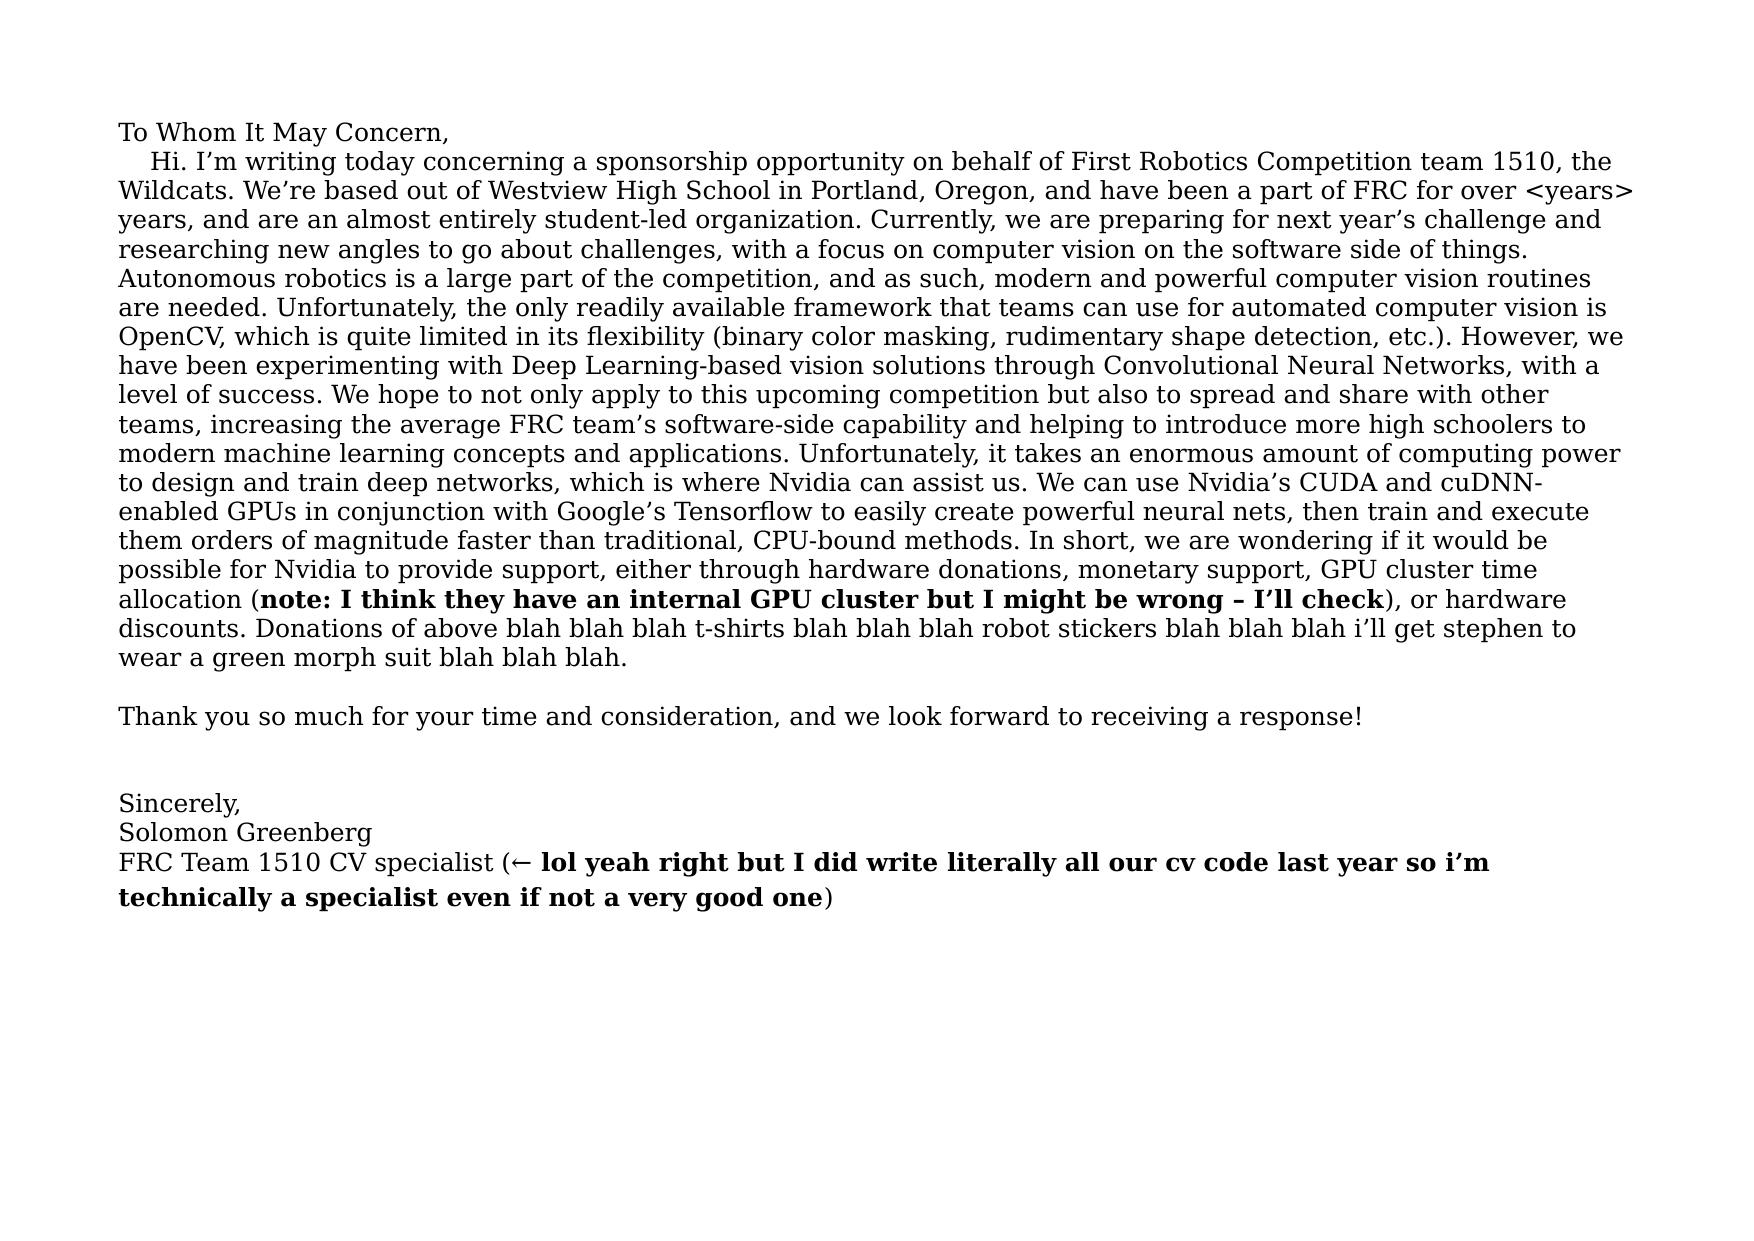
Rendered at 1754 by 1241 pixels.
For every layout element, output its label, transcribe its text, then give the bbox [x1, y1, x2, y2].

text To Whom It May Concern, [118, 118, 1635, 147]
text Solomon Greenberg [118, 818, 1635, 847]
text Hi. I’m writing today concerning a sponsorship opportunity on behalf of First Robotics Competition team 1510, the Wildcats. We’re based out of Westview High School in Portland, Oregon, and have been a part of FRC for over <years> years, and are an almost entirely student-led organization. Currently, we are preparing for next year’s challenge and researching new angles to go about challenges, with a focus on computer vision on the software side of things. Autonomous robotics is a large part of the competition, and as such, modern and powerful computer vision routines are needed. Unfortunately, the only readily available framework that teams can use for automated computer vision is OpenCV, which is quite limited in its flexibility (binary color masking, rudimentary shape detection, etc.). However, we have been experimenting with Deep Learning-based vision solutions through Convolutional Neural Networks, with a level of success. We hope to not only apply to this upcoming competition but also to spread and share with other teams, increasing the average FRC team’s software-side capability and helping to introduce more high schoolers to modern machine learning concepts and applications. Unfortunately, it takes an enormous amount of computing power to design and train deep networks, which is where Nvidia can assist us. We can use Nvidia’s CUDA and cuDNN-enabled GPUs in conjunction with Google’s Tensorflow to easily create powerful neural nets, then train and execute them orders of magnitude faster than traditional, CPU-bound methods. In short, we are wondering if it would be possible for Nvidia to provide support, either through hardware donations, monetary support, GPU cluster time allocation (note: I think they have an internal GPU cluster but I might be wrong – I’ll check), or hardware discounts. Donations of above blah blah blah t-shirts blah blah blah robot stickers blah blah blah i’ll get stephen to wear a green morph suit blah blah blah. [118, 147, 1635, 672]
text Sincerely, [118, 789, 1635, 818]
text Thank you so much for your time and consideration, and we look forward to receiving a response! [118, 702, 1635, 731]
text FRC Team 1510 CV specialist (← lol yeah right but I did write literally all our cv code last year so i’m technically a specialist even if not a very good one) [118, 847, 1635, 912]
